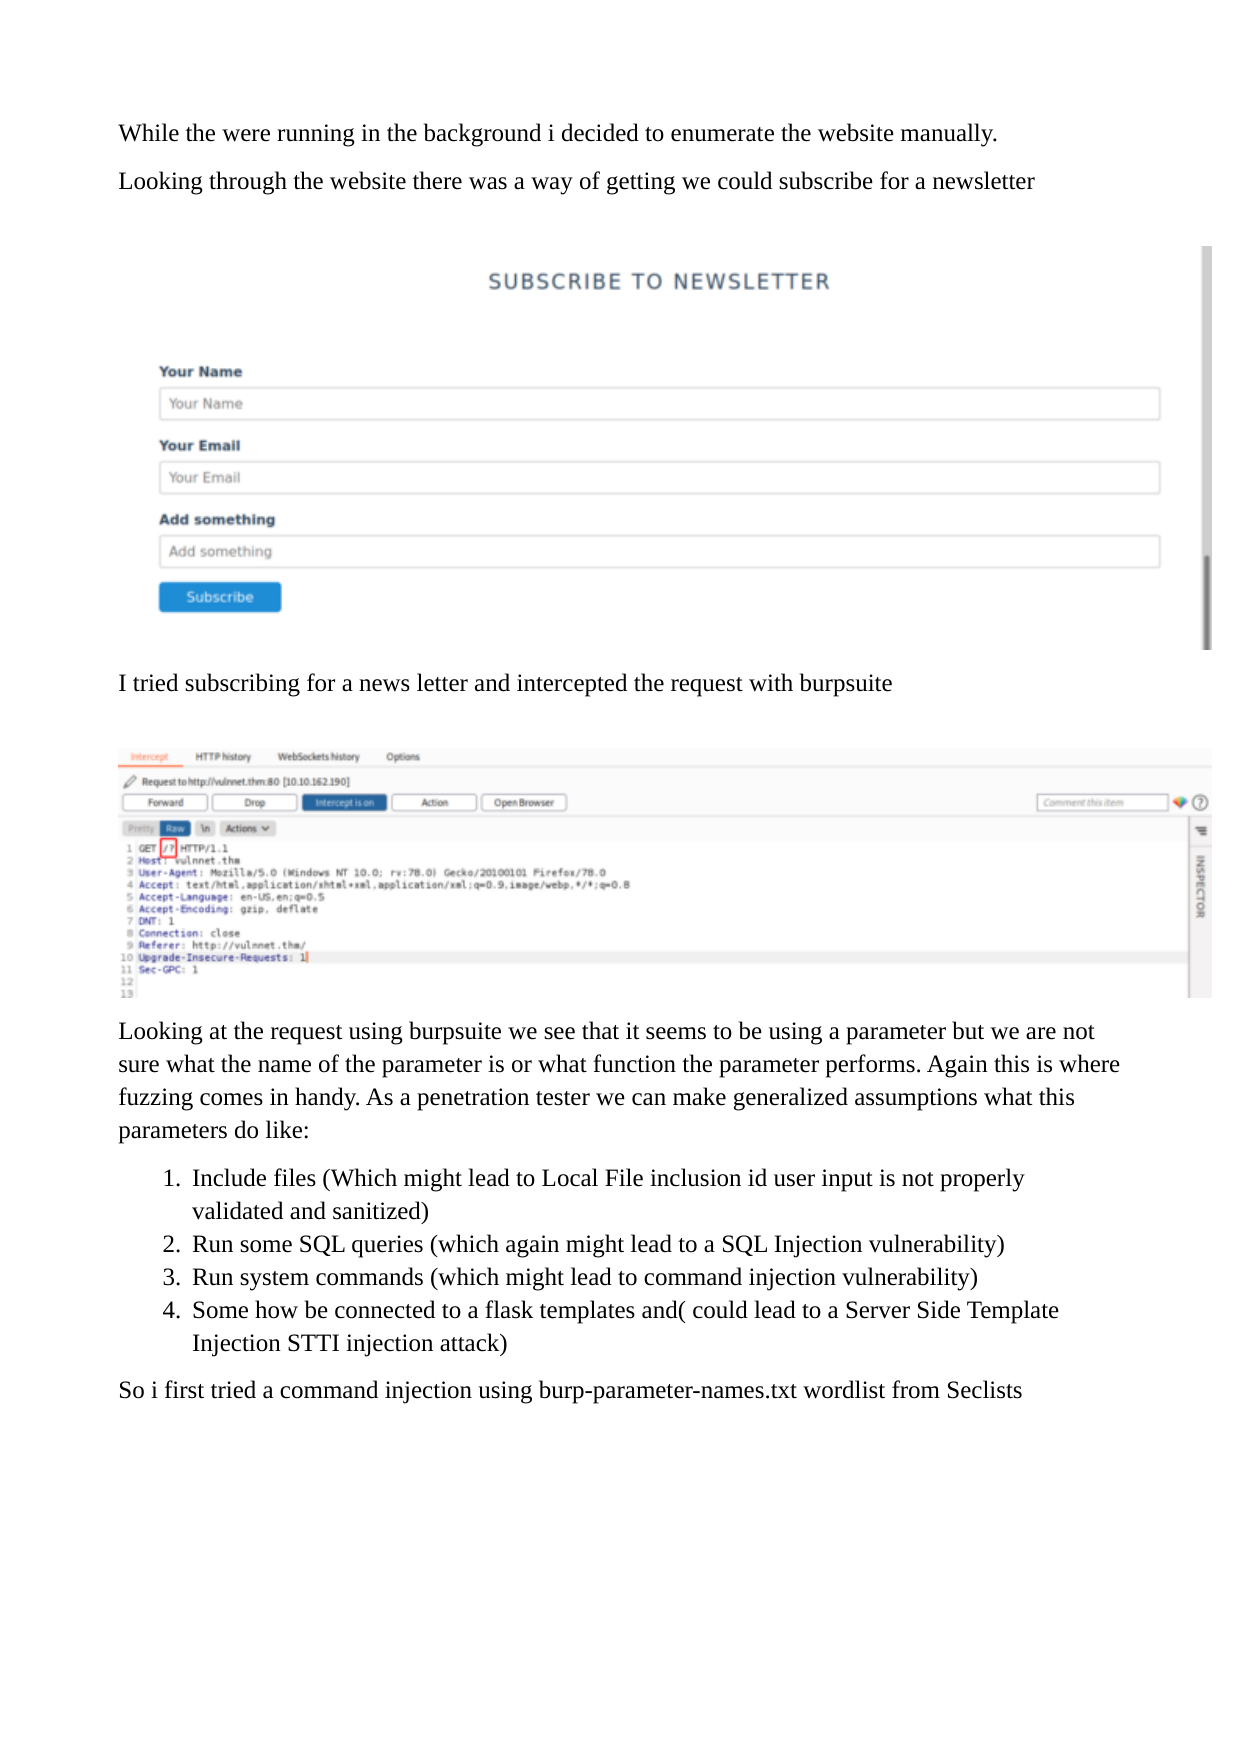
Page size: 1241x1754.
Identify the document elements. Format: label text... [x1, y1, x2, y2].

text Looking through the website there was a way of getting we could subscribe for a newsletter [118, 166, 1122, 194]
list Some how be connected to a flask templates and( could lead to a Server Side Template Injection STTI injection attack) [162, 1295, 1122, 1357]
text While the were running in the background i decided to enumerate the website manually. [118, 118, 1122, 147]
text So i first tried a command injection using burp-parameter-names.txt wordlist from Seclists [118, 1376, 1122, 1404]
picture [118, 246, 1212, 650]
list Run system commands (which might lead to command injection vulnerability) [162, 1262, 1122, 1291]
text Looking at the request using burpsuite we see that it seems to be using a parameter but we are not sure what the name of the parameter is or what function the parameter performs. Again this is where fuzzing comes in handy. As a penetration tester we can make generalized assumptions what this parameters do like: [118, 1016, 1122, 1144]
text I tried subscribing for a news letter and intercepted the request with burpsuite [118, 668, 1122, 697]
picture [118, 748, 1212, 998]
list Include files (Which might lead to Local File inclusion id user input is not properly validated and sanitized) [162, 1163, 1122, 1225]
list Run some SQL queries (which again might lead to a SQL Injection vulnerability) [162, 1229, 1122, 1258]
